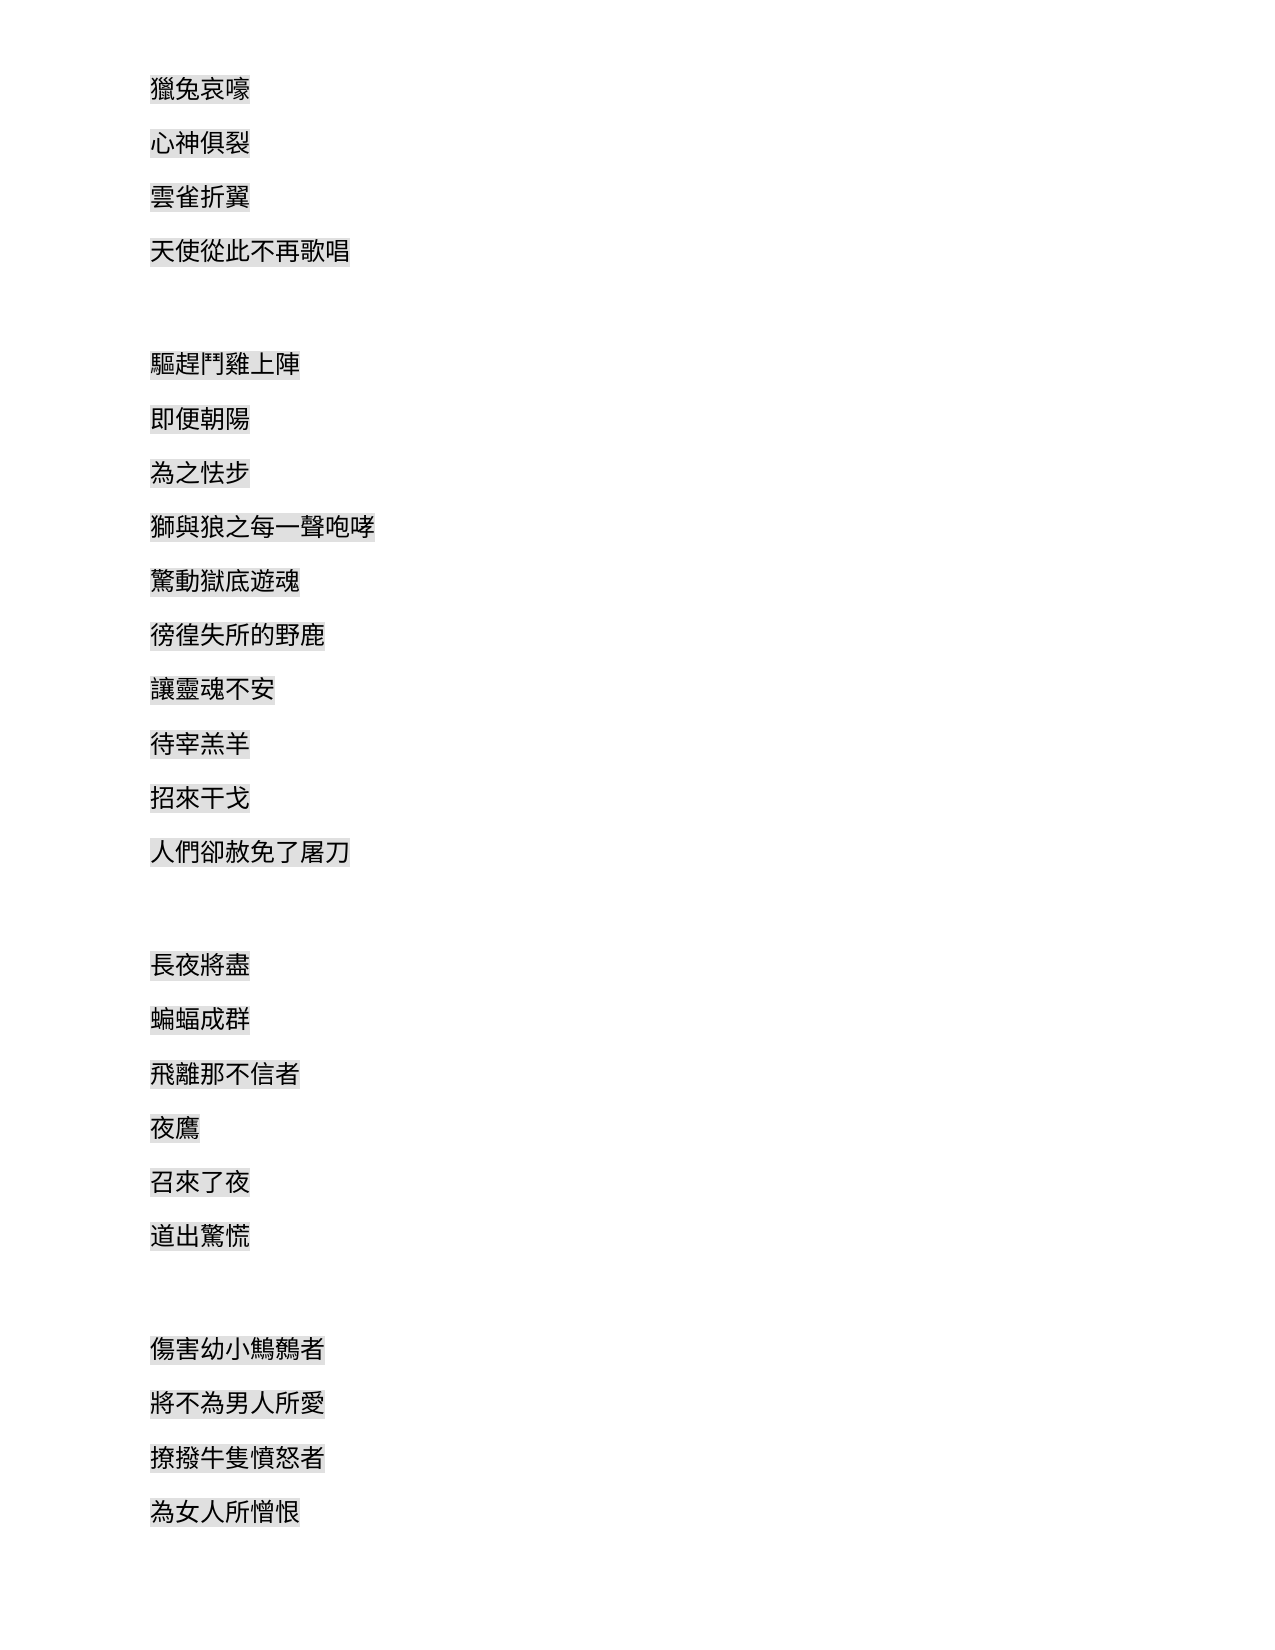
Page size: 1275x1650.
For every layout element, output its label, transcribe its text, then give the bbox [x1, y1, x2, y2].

text 徬徨失所的野鹿 [150, 622, 1125, 651]
text 即便朝陽 [150, 405, 1125, 434]
text 雲雀折翼 [150, 183, 1125, 212]
text 人們卻赦免了屠刀 [150, 838, 1125, 867]
text 驅趕鬥雞上陣 [150, 351, 1125, 380]
text 獵兔哀嚎 [150, 75, 1125, 104]
text 召來了夜 [150, 1168, 1125, 1197]
text 招來干戈 [150, 784, 1125, 813]
text 飛離那不信者 [150, 1060, 1125, 1089]
text 天使從此不再歌唱 [150, 237, 1125, 267]
text 驚動獄底遊魂 [150, 567, 1125, 597]
text 夜鷹 [150, 1114, 1125, 1143]
text 長夜將盡 [150, 951, 1125, 981]
text 道出驚慌 [150, 1222, 1125, 1251]
text 將不為男人所愛 [150, 1390, 1125, 1419]
text 傷害幼小鷦鷯者 [150, 1336, 1125, 1365]
text 蝙蝠成群 [150, 1006, 1125, 1035]
text 心神俱裂 [150, 129, 1125, 158]
text 為之怯步 [150, 459, 1125, 488]
text 待宰羔羊 [150, 730, 1125, 759]
text 獅與狼之每一聲咆哮 [150, 513, 1125, 542]
text 讓靈魂不安 [150, 676, 1125, 705]
text 撩撥牛隻憤怒者 [150, 1444, 1125, 1473]
text 為女人所憎恨 [150, 1498, 1125, 1527]
